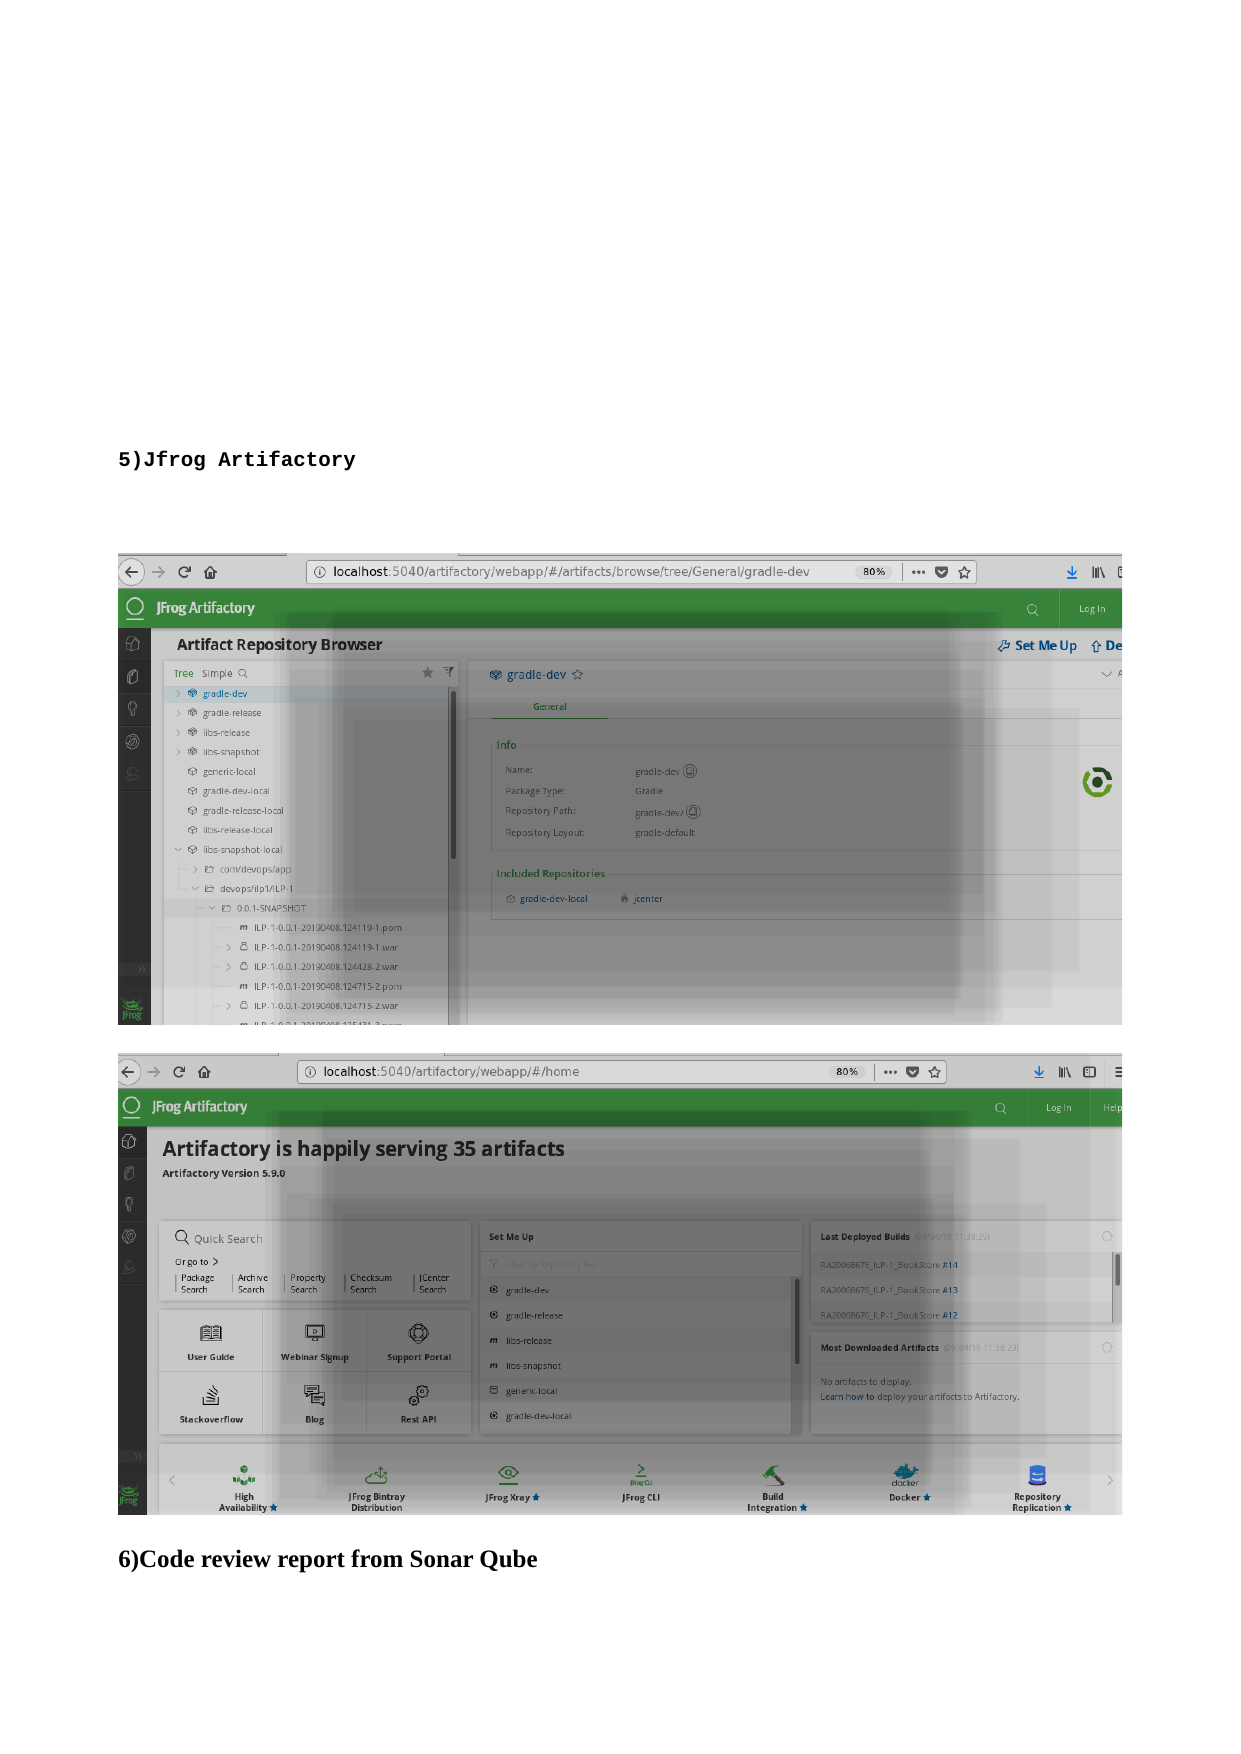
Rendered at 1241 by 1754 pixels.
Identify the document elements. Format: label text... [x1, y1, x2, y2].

picture [118, 1053, 1123, 1515]
picture [118, 553, 1123, 1025]
text 5)Jfrog Artifactory [118, 449, 1122, 473]
text 6)Code review report from Sonar Qube [118, 1544, 1122, 1572]
